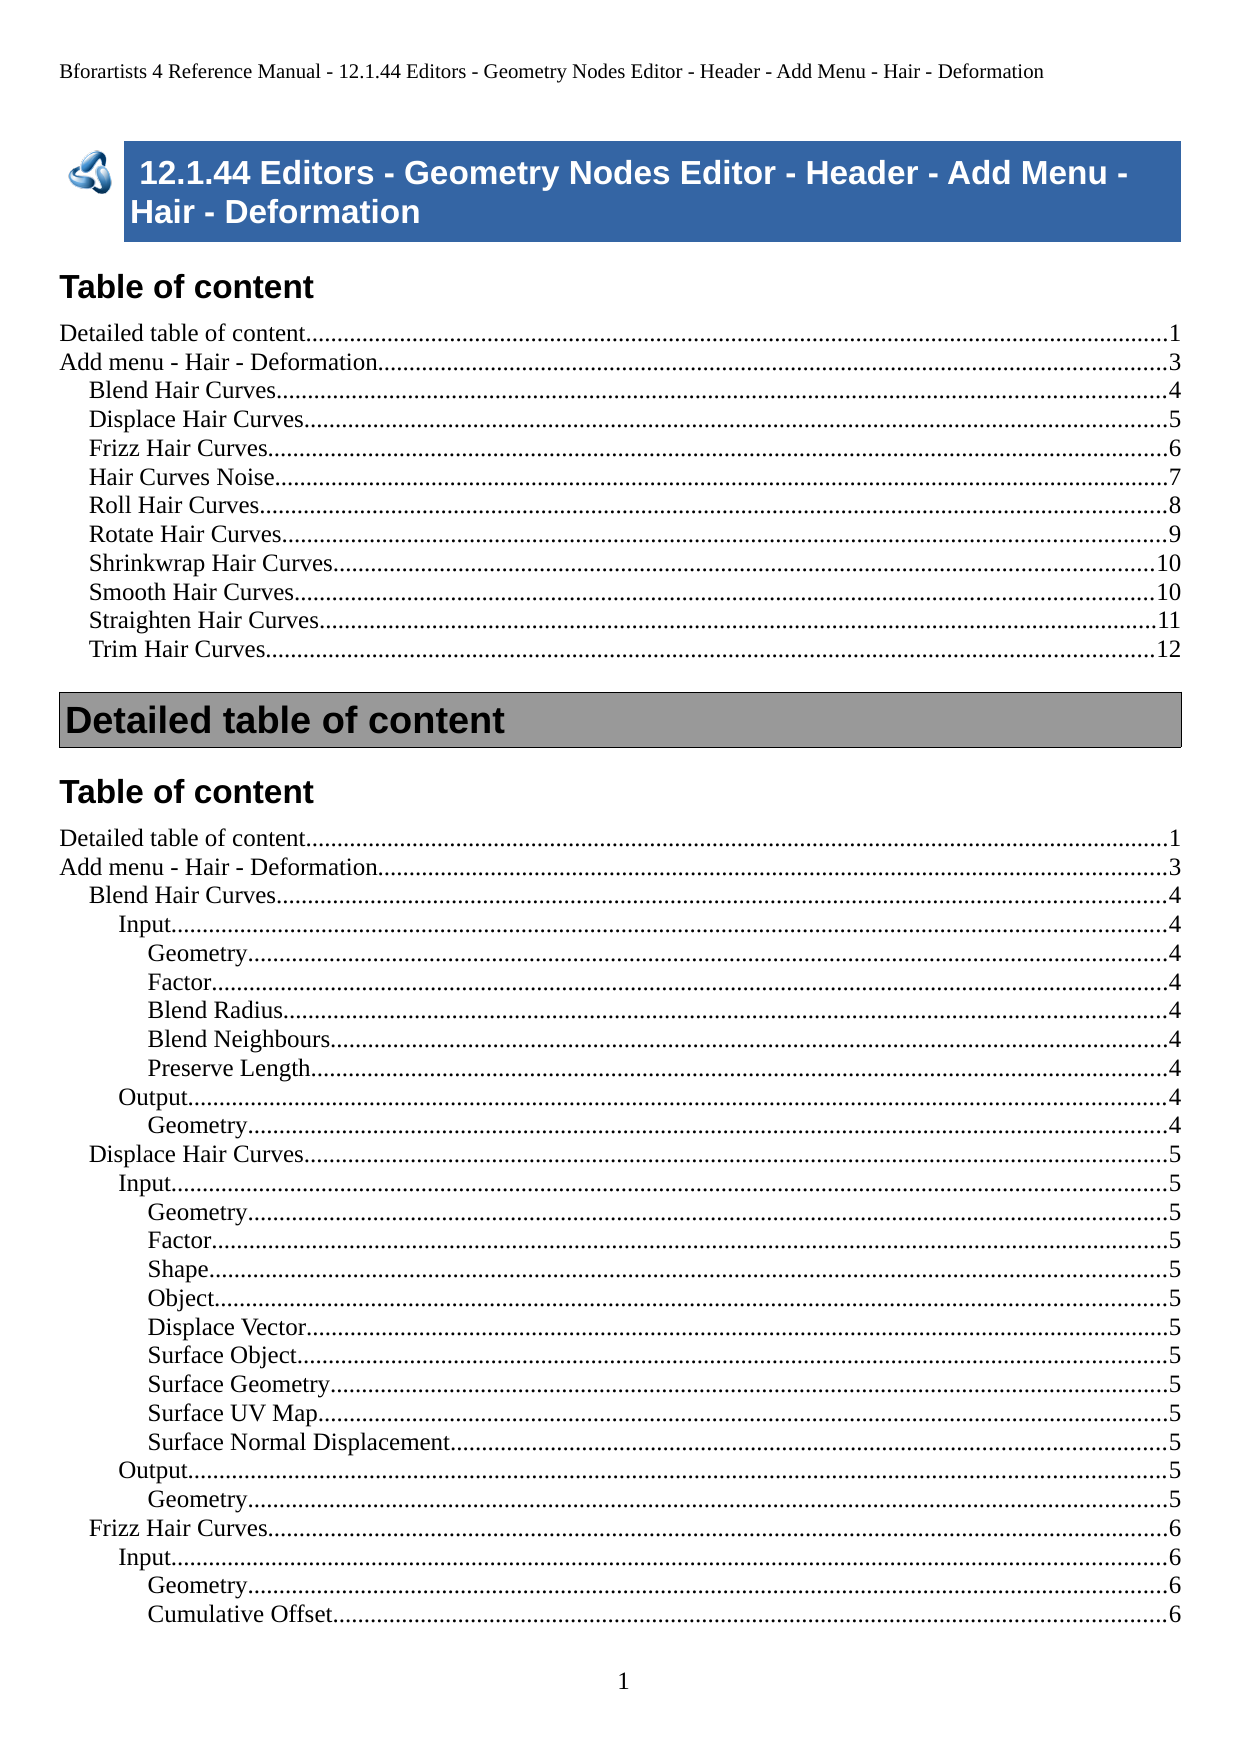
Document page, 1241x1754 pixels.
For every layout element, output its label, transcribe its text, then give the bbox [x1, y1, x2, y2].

text Input 4 [118, 909, 1181, 938]
table_header Detailed table of content [60, 693, 1181, 747]
text Surface UV Map 5 [147, 1398, 1181, 1427]
text Detailed table of content 1 [59, 318, 1181, 347]
text Add menu - Hair - Deformation 3 [59, 347, 1181, 375]
text Roll Hair Curves 8 [88, 490, 1181, 519]
text Rotate Hair Curves 9 [88, 519, 1181, 548]
text Displace Vector 5 [147, 1312, 1181, 1340]
text Output 5 [118, 1455, 1181, 1484]
table_header [59, 141, 124, 242]
text Preserve Length 4 [147, 1053, 1181, 1082]
text Input 5 [118, 1168, 1181, 1197]
text Object 5 [147, 1283, 1181, 1312]
text Smooth Hair Curves 10 [88, 577, 1181, 605]
text Detailed table of content 1 [59, 823, 1181, 852]
subtitle Table of content [59, 772, 1181, 810]
text Shape 5 [147, 1254, 1181, 1283]
text Input 6 [118, 1542, 1181, 1570]
text Output 4 [118, 1082, 1181, 1110]
text Geometry 6 [147, 1570, 1181, 1599]
text Add menu - Hair - Deformation 3 [59, 852, 1181, 880]
text Cumulative Offset 6 [147, 1599, 1181, 1628]
text Blend Hair Curves 4 [88, 375, 1181, 404]
text Blend Hair Curves 4 [88, 880, 1181, 909]
subtitle Table of content [59, 267, 1181, 305]
text Factor 5 [147, 1225, 1181, 1254]
text Trim Hair Curves 12 [88, 634, 1181, 663]
table_header 12.1.44 Editors - Geometry Nodes Editor - Header - Add Menu - Hair - Deformation [124, 141, 1181, 242]
text Displace Hair Curves 5 [88, 404, 1181, 433]
text Geometry 5 [147, 1197, 1181, 1225]
text Straighten Hair Curves 11 [88, 605, 1181, 634]
text Blend Neighbours 4 [147, 1024, 1181, 1053]
text Surface Geometry 5 [147, 1369, 1181, 1398]
text Factor 4 [147, 967, 1181, 995]
text Geometry 4 [147, 938, 1181, 967]
text Displace Hair Curves 5 [88, 1139, 1181, 1168]
text Geometry 4 [147, 1110, 1181, 1139]
text Blend Radius 4 [147, 995, 1181, 1024]
text Geometry 5 [147, 1484, 1181, 1513]
text Surface Normal Displacement 5 [147, 1427, 1181, 1455]
text Shrinkwrap Hair Curves 10 [88, 548, 1181, 577]
text Frizz Hair Curves 6 [88, 1513, 1181, 1542]
text Frizz Hair Curves 6 [88, 433, 1181, 462]
picture [65, 147, 114, 197]
text Hair Curves Noise 7 [88, 462, 1181, 490]
text Surface Object 5 [147, 1340, 1181, 1369]
